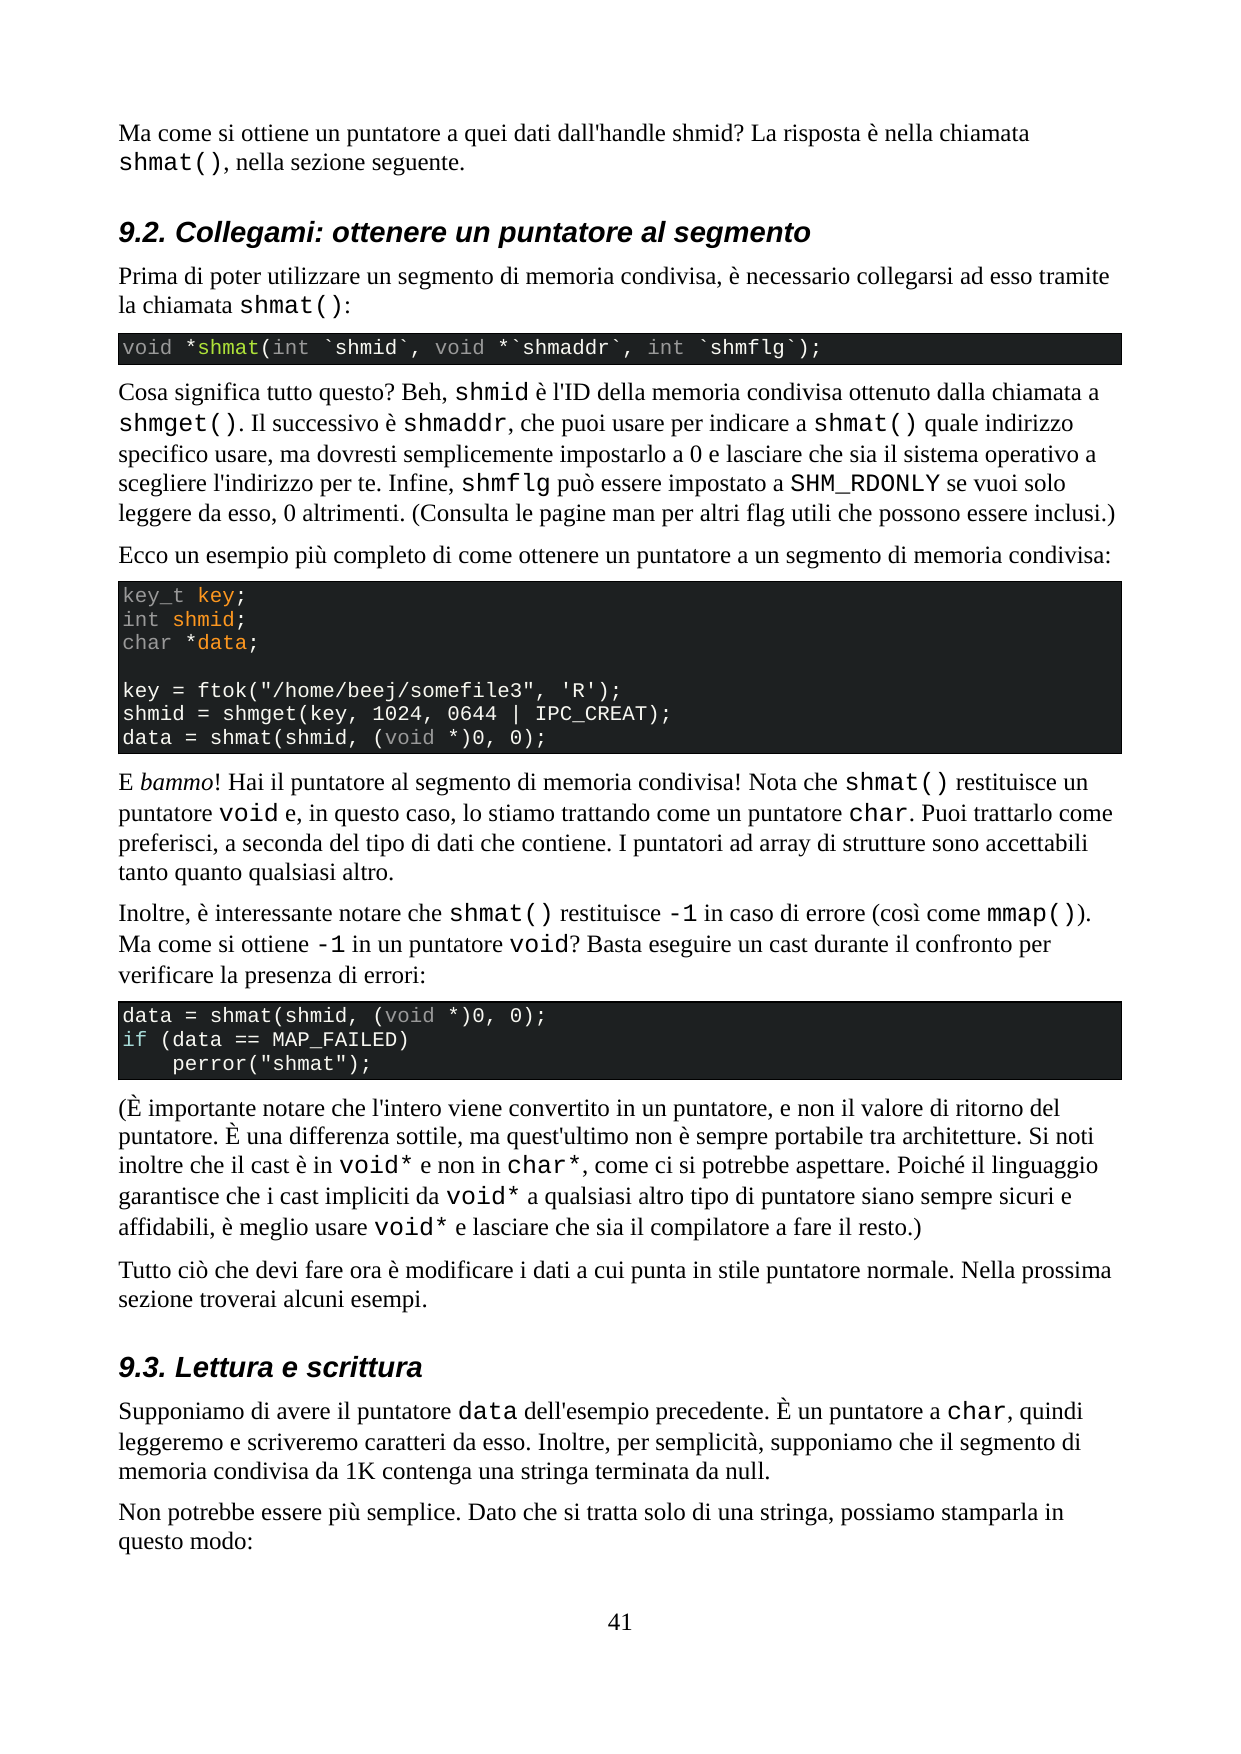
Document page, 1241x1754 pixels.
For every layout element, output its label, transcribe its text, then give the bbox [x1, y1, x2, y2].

text void *shmat(int `shmid`, void *`shmaddr`, int `shmflg`); [119, 334, 1121, 364]
text data = shmat(shmid, (void *)0, 0); [119, 1003, 1121, 1025]
text Non potrebbe essere più semplice. Dato che si tratta solo di una stringa, possiamo stamparla in questo modo: [118, 1497, 1122, 1554]
text Ecco un esempio più completo di come ottenere un puntatore a un segmento di memoria condivisa: [118, 540, 1122, 568]
subtitle Collegami: ottenere un puntatore al segmento [118, 215, 1122, 249]
text Tutto ciò che devi fare ora è modificare i dati a cui punta in stile puntatore normale. Nella prossima sezione troverai alcuni esempi. [118, 1255, 1122, 1313]
text perror("shmat"); [119, 1049, 1121, 1079]
text key_t key; [119, 582, 1121, 605]
text int shmid; [119, 605, 1121, 628]
subtitle Lettura e scrittura [118, 1350, 1122, 1384]
text Supponiamo di avere il puntatore data dell'esempio precedente. È un puntatore a char, quindi leggeremo e scriveremo caratteri da esso. Inoltre, per semplicità, supponiamo che il segmento di memoria condivisa da 1K contenga una stringa terminata da null. [118, 1396, 1122, 1484]
text if (data == MAP_FAILED) [119, 1025, 1121, 1049]
text data = shmat(shmid, (void *)0, 0); [119, 723, 1121, 753]
text Cosa significa tutto questo? Beh, shmid è l'ID della memoria condivisa ottenuto dalla chiamata a shmget(). Il successivo è shmaddr, che puoi usare per indicare a shmat() quale indirizzo specifico usare, ma dovresti semplicemente impostarlo a 0 e lasciare che sia il sistema operativo a scegliere l'indirizzo per te. Infine, shmflg può essere impostato a SHM_RDONLY se vuoi solo leggere da esso, 0 altrimenti. (Consulta le pagine man per altri flag utili che possono essere inclusi.) [118, 377, 1122, 527]
text shmid = shmget(key, 1024, 0644 | IPC_CREAT); [119, 699, 1121, 723]
text key = ftok("/home/beej/somefile3", 'R'); [119, 676, 1121, 699]
text Inoltre, è interessante notare che shmat() restituisce -1 in caso di errore (così come mmap()). Ma come si ottiene -1 in un puntatore void? Basta eseguire un cast durante il confronto per verificare la presenza di errori: [118, 898, 1122, 989]
text Prima di poter utilizzare un segmento di memoria condivisa, è necessario collegarsi ad esso tramite la chiamata shmat(): [118, 261, 1122, 321]
text (È importante notare che l'intero viene convertito in un puntatore, e non il valore di ritorno del puntatore. È una differenza sottile, ma quest'ultimo non è sempre portabile tra architetture. Si noti inoltre che il cast è in void* e non in char*, come ci si potrebbe aspettare. Poiché il linguaggio garantisce che i cast impliciti da void* a qualsiasi altro tipo di puntatore siano sempre sicuri e affidabili, è meglio usare void* e lasciare che sia il compilatore a fare il resto.) [118, 1093, 1122, 1243]
text E bammo! Hai il puntatore al segmento di memoria condivisa! Nota che shmat() restituisce un puntatore void e, in questo caso, lo stiamo trattando come un puntatore char. Puoi trattarlo come preferisci, a seconda del tipo di dati che contiene. I puntatori ad array di strutture sono accettabili tanto quanto qualsiasi altro. [118, 767, 1122, 886]
text Ma come si ottiene un puntatore a quei dati dall'handle shmid? La risposta è nella chiamata shmat(), nella sezione seguente. [118, 118, 1122, 178]
text char *data; [119, 628, 1121, 652]
